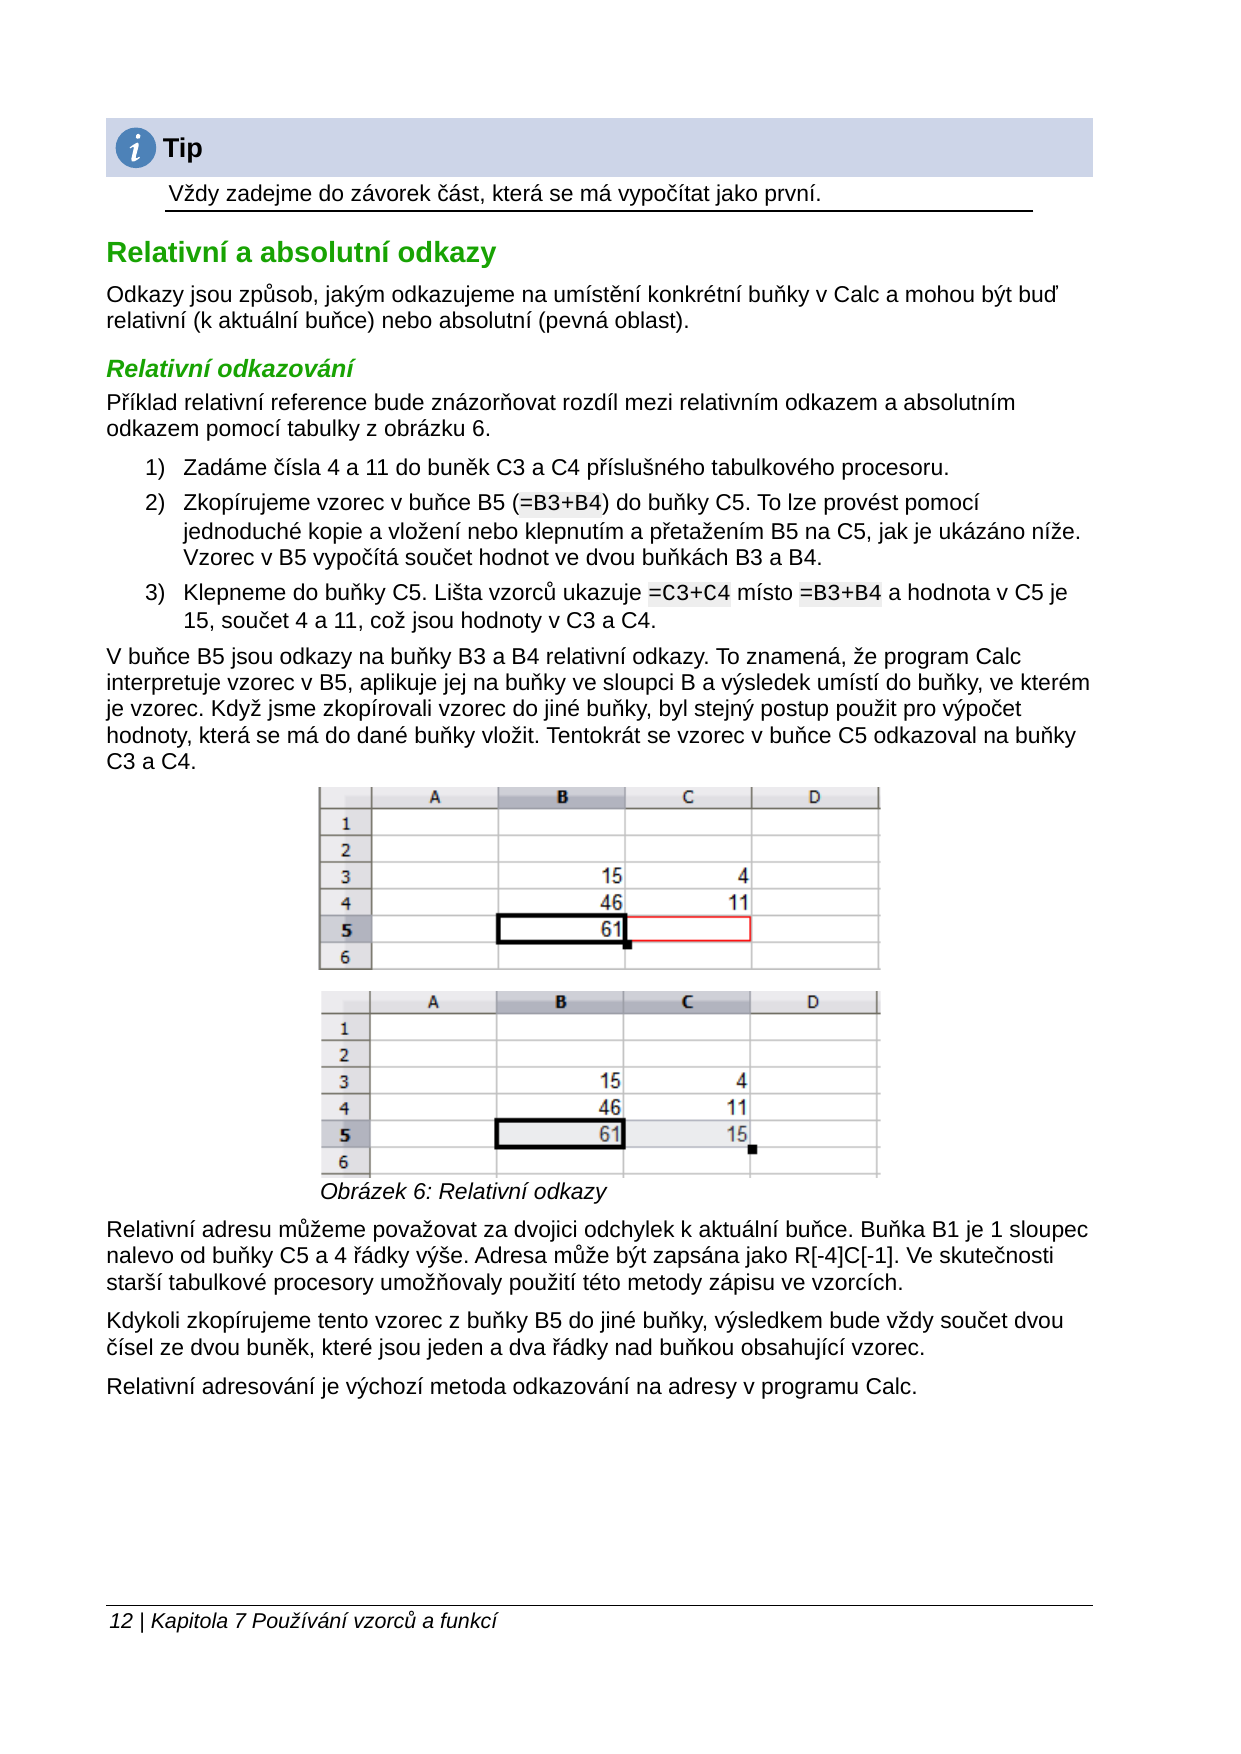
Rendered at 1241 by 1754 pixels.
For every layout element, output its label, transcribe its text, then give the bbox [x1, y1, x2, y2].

text Relativní adresování je výchozí metoda odkazování na adresy v programu Calc. [106, 1373, 1093, 1399]
list Zkopírujeme vzorec v buňce B5 (=B3+B4) do buňky C5. To lze provést pomocí jednoduché kopie a vložení nebo klepnutím a přetažením B5 na C5, jak je ukázáno níže. Vzorec v B5 vypočítá součet hodnot ve dvou buňkách B3 a B4. [165, 489, 1093, 570]
text Odkazy jsou způsob, jakým odkazujeme na umístění konkrétní buňky v Calc a mohou být buď relativní (k aktuální buňce) nebo absolutní (pevná oblast). [106, 281, 1093, 333]
subtitle Relativní a absolutní odkazy [106, 236, 1093, 269]
list Klepneme do buňky C5. Lišta vzorců ukazuje =C3+C4 místo =B3+B4 a hodnota v C5 je 15, součet 4 a 11, což jsou hodnoty v C3 a C4. [165, 579, 1093, 634]
list Zadáme čísla 4 a 11 do buněk C3 a C4 příslušného tabulkového procesoru. [165, 454, 1093, 480]
text V buňce B5 jsou odkazy na buňky B3 a B4 relativní odkazy. To znamená, že program Calc interpretuje vzorec v B5, aplikuje jej na buňky ve sloupci B a výsledek umístí do buňky, ve kterém je vzorec. Když jsme zkopírovali vzorec do jiné buňky, byl stejný postup použit pro výpočet hodnoty, která se má do dané buňky vložit. Tentokrát se vzorec v buňce C5 odkazoval na buňky C3 a C4. [106, 643, 1093, 774]
text Vždy zadejme do závorek část, která se má vypočítat jako první. [165, 177, 1033, 210]
text Kdykoli zkopírujeme tento vzorec z buňky B5 do jiné buňky, výsledkem bude vždy součet dvou čísel ze dvou buněk, které jsou jeden a dva řádky nad buňkou obsahující vzorec. [106, 1307, 1093, 1360]
picture [318, 787, 881, 970]
text Relativní adresu můžeme považovat za dvojici odchylek k aktuální buňce. Buňka B1 je 1 sloupec nalevo od buňky C5 a 4 řádky výše. Adresa může být zapsána jako R[-4]C[-1]. Ve skutečnosti starší tabulkové procesory umožňovaly použití této metody zápisu ve vzorcích. [106, 1216, 1093, 1295]
list Příklad relativní reference bude znázorňovat rozdíl mezi relativním odkazem a absolutním odkazem pomocí tabulky z obrázku 6. [106, 389, 1093, 442]
subtitle Relativní odkazování [106, 354, 1093, 383]
subtitle Tip [106, 118, 1093, 177]
text Obrázek 6: Relativní odkazy [320, 970, 879, 1204]
picture [321, 991, 881, 1178]
